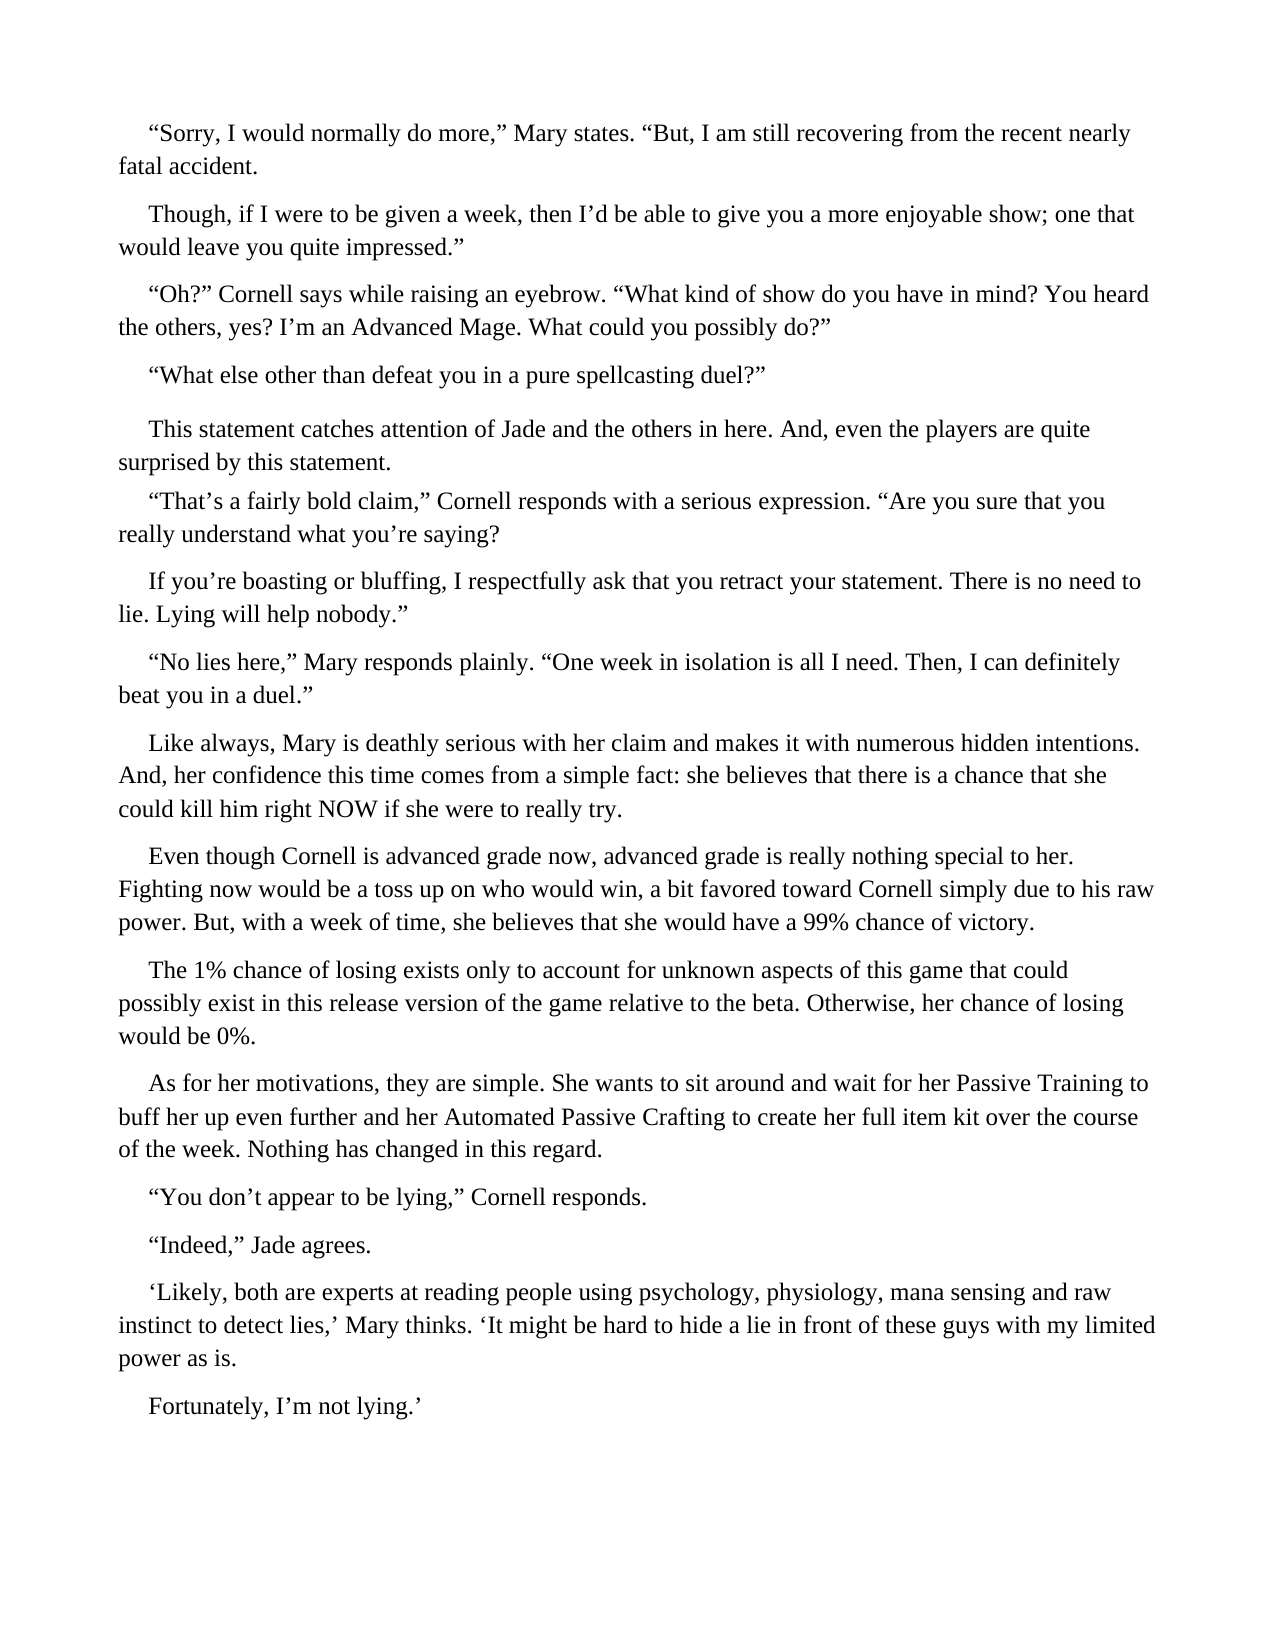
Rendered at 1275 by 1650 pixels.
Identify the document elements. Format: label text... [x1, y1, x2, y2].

text If you’re boasting or bluffing, I respectfully ask that you retract your statement. There is no need to lie. Lying will help nobody.” [118, 566, 1157, 628]
text Even though Cornell is advanced grade now, advanced grade is really nothing special to her. Fighting now would be a toss up on who would win, a bit favored toward Cornell simply due to his raw power. But, with a week of time, she believes that she would have a 99% chance of victory. [118, 841, 1157, 936]
text “You don’t appear to be lying,” Cornell responds. [118, 1182, 1157, 1211]
text “That’s a fairly bold claim,” Cornell responds with a serious expression. “Are you sure that you really understand what you’re saying? [118, 486, 1157, 547]
text As for her motivations, they are simple. She wants to sit around and wait for her Passive Training to buff her up even further and her Automated Passive Crafting to create her full item kit over the course of the week. Nothing has changed in this regard. [118, 1068, 1157, 1163]
text “Sorry, I would normally do more,” Mary states. “But, I am still recovering from the recent nearly fatal accident. [118, 118, 1157, 180]
text “Oh?” Cornell says while raising an eyebrow. “What kind of show do you have in mind? You heard the others, yes? I’m an Advanced Mage. What could you possibly do?” [118, 279, 1157, 341]
text Like always, Mary is deathly serious with her claim and makes it with numerous hidden intentions. And, her confidence this time comes from a simple fact: she believes that there is a chance that she could kill him right NOW if she were to really try. [118, 728, 1157, 822]
text “What else other than defeat you in a pure spellcasting duel?” [118, 360, 1157, 389]
text Though, if I were to be given a week, then I’d be able to give you a more enjoyable show; one that would leave you quite impressed.” [118, 199, 1157, 261]
text This statement catches attention of Jade and the others in here. And, even the players are quite surprised by this statement. [118, 414, 1157, 475]
text “No lies here,” Mary responds plainly. “One week in isolation is all I need. Then, I can definitely beat you in a duel.” [118, 647, 1157, 709]
text The 1% chance of losing exists only to account for unknown aspects of this game that could possibly exist in this release version of the game relative to the beta. Otherwise, her chance of losing would be 0%. [118, 955, 1157, 1050]
text “Indeed,” Jade agrees. [118, 1230, 1157, 1258]
text Fortunately, I’m not lying.’ [118, 1391, 1157, 1420]
text ‘Likely, both are experts at reading people using psychology, physiology, mana sensing and raw instinct to detect lies,’ Mary thinks. ‘It might be hard to hide a lie in front of these guys with my limited power as is. [118, 1277, 1157, 1372]
